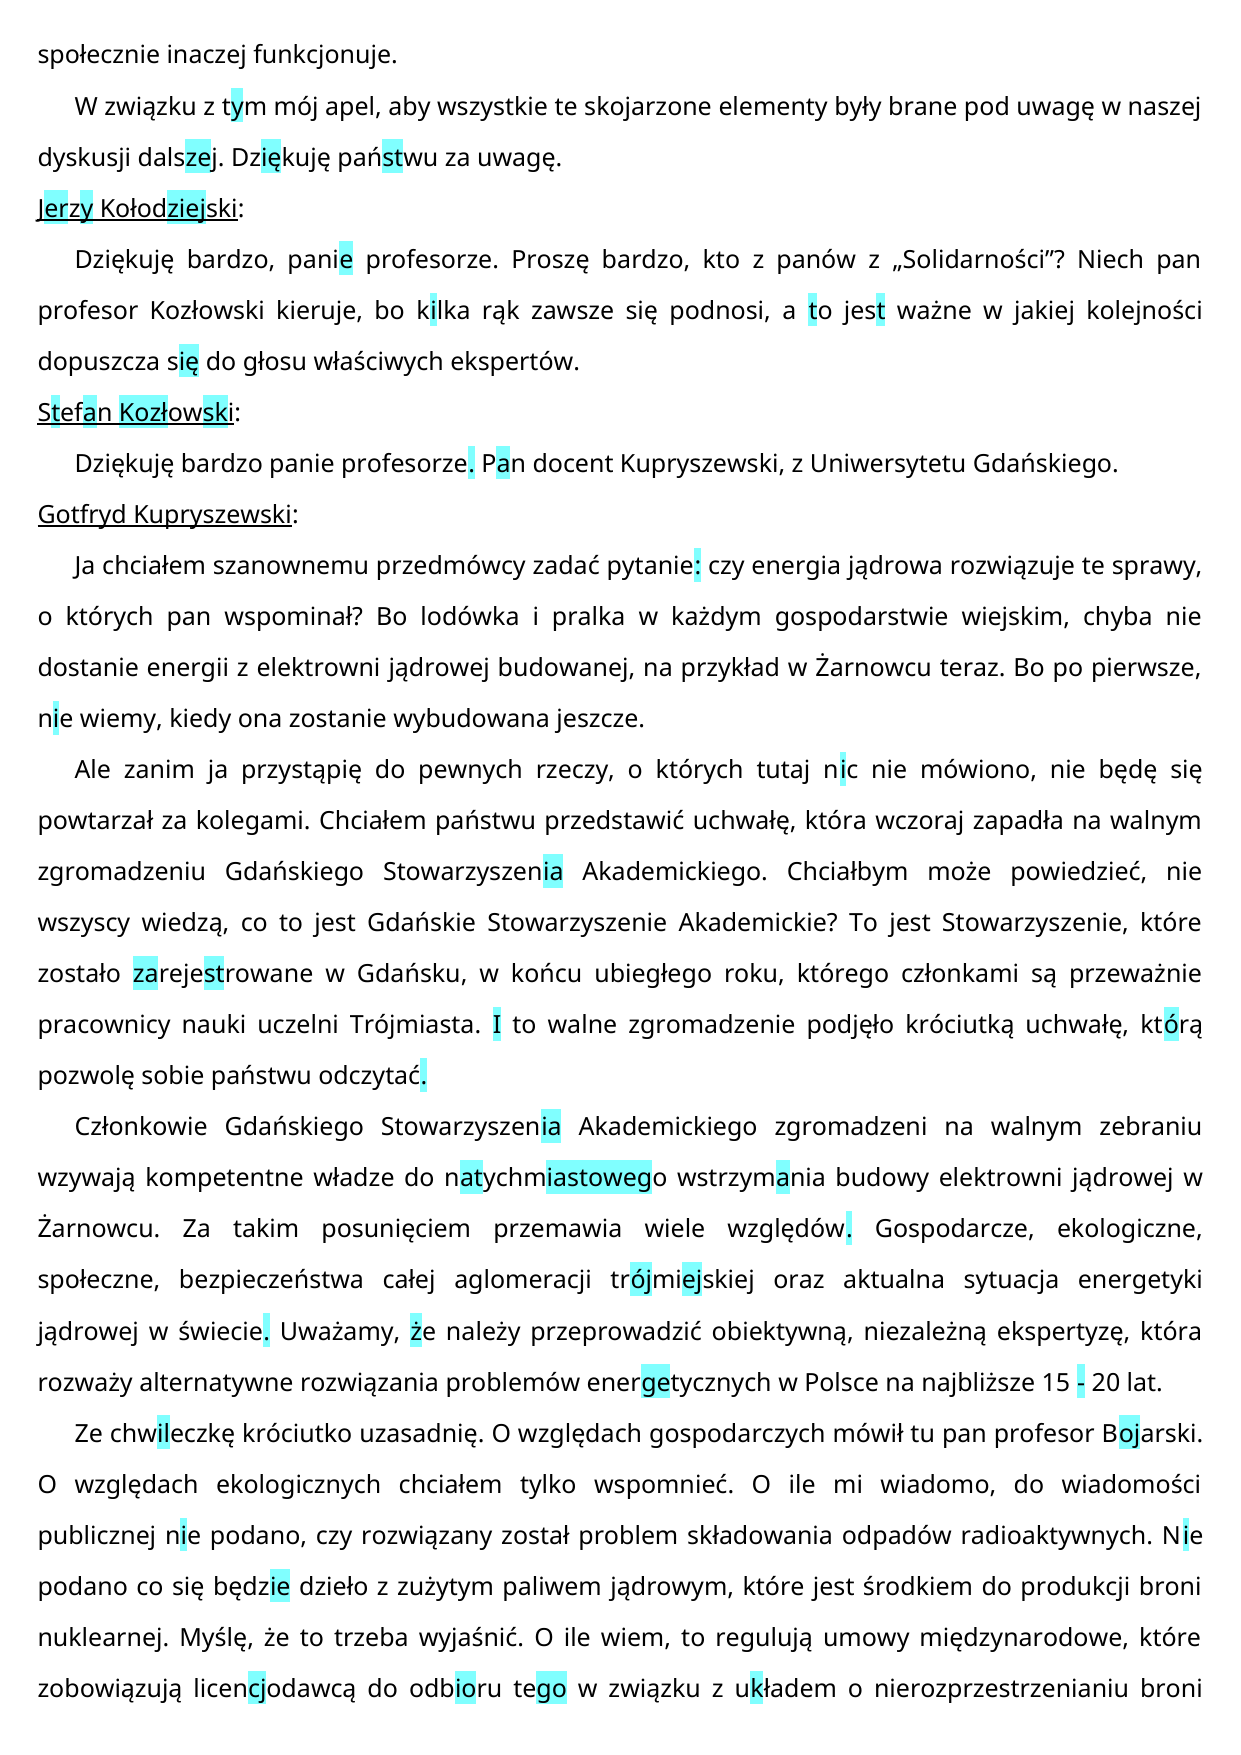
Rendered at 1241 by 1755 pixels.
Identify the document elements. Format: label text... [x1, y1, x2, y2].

text W związku z tym mój apel, aby wszystkie te skojarzone elementy były brane pod uwagę w naszej dyskusji dalszej. Dziękuję państwu za uwagę. [37, 88, 1203, 173]
text Ja chciałem szanownemu przedmówcy zadać pytanie: czy energia jądrowa rozwiązuje te sprawy, o których pan wspominał? Bo lodówka i pralka w każdym gospodarstwie wiejskim, chyba nie dostanie energii z elektrowni jądrowej budowanej, na przykład w Żarnowcu teraz. Bo po pierwsze, nie wiemy, kiedy ona zostanie wybudowana jeszcze. [37, 548, 1203, 735]
text Ze chwileczkę króciutko uzasadnię. O względach gospodarczych mówił tu pan profesor Bojarski. O względach ekologicznych chciałem tylko wspomnieć. O ile mi wiadomo, do wiadomości publicznej nie podano, czy rozwiązany został problem składowania odpadów radioaktywnych. Nie podano co się będzie dzieło z zużytym paliwem jądrowym, które jest środkiem do produkcji broni nuklearnej. Myślę, że to trzeba wyjaśnić. O ile wiem, to regulują umowy międzynarodowe, które zobowiązują licencjodawcą do odbioru tego w związku z układem o nierozprzestrzenianiu broni [37, 1415, 1203, 1704]
text Dziękuję bardzo, panie profesorze. Proszę bardzo, kto z panów z „Solidarności”? Niech pan profesor Kozłowski kieruje, bo kilka rąk zawsze się podnosi, a to jest ważne w jakiej kolejności dopuszcza się do głosu właściwych ekspertów. [37, 241, 1203, 377]
text Ale zanim ja przystąpię do pewnych rzeczy, o których tutaj nic nie mówiono, nie będę się powtarzał za kolegami. Chciałem państwu przedstawić uchwałę, która wczoraj zapadła na walnym zgromadzeniu Gdańskiego Stowarzyszenia Akademickiego. Chciałbym może powiedzieć, nie wszyscy wiedzą, co to jest Gdańskie Stowarzyszenie Akademickie? To jest Stowarzyszenie, które zostało zarejestrowane w Gdańsku, w końcu ubiegłego roku, którego członkami są przeważnie pracownicy nauki uczelni Trójmiasta. I to walne zgromadzenie podjęło króciutką uchwałę, którą pozwolę sobie państwu odczytać. [37, 752, 1203, 1092]
text Jerzy Kołodziejski: [37, 190, 1203, 224]
text Gotfryd Kupryszewski: [37, 497, 1203, 531]
text społecznie inaczej funkcjonuje. [37, 37, 1203, 71]
text Dziękuję bardzo panie profesorze. Pan docent Kupryszewski, z Uniwersytetu Gdańskiego. [37, 446, 1203, 479]
text Stefan Kozłowski: [37, 394, 1203, 428]
text Członkowie Gdańskiego Stowarzyszenia Akademickiego zgromadzeni na walnym zebraniu wzywają kompetentne władze do natychmiastowego wstrzymania budowy elektrowni jądrowej w Żarnowcu. Za takim posunięciem przemawia wiele względów. Gospodarcze, ekologiczne, społeczne, bezpieczeństwa całej aglomeracji trójmiejskiej oraz aktualna sytuacja energetyki jądrowej w świecie. Uważamy, że należy przeprowadzić obiektywną, niezależną ekspertyzę, która rozważy alternatywne rozwiązania problemów energetycznych w Polsce na najbliższe 15 - 20 lat. [37, 1109, 1203, 1398]
